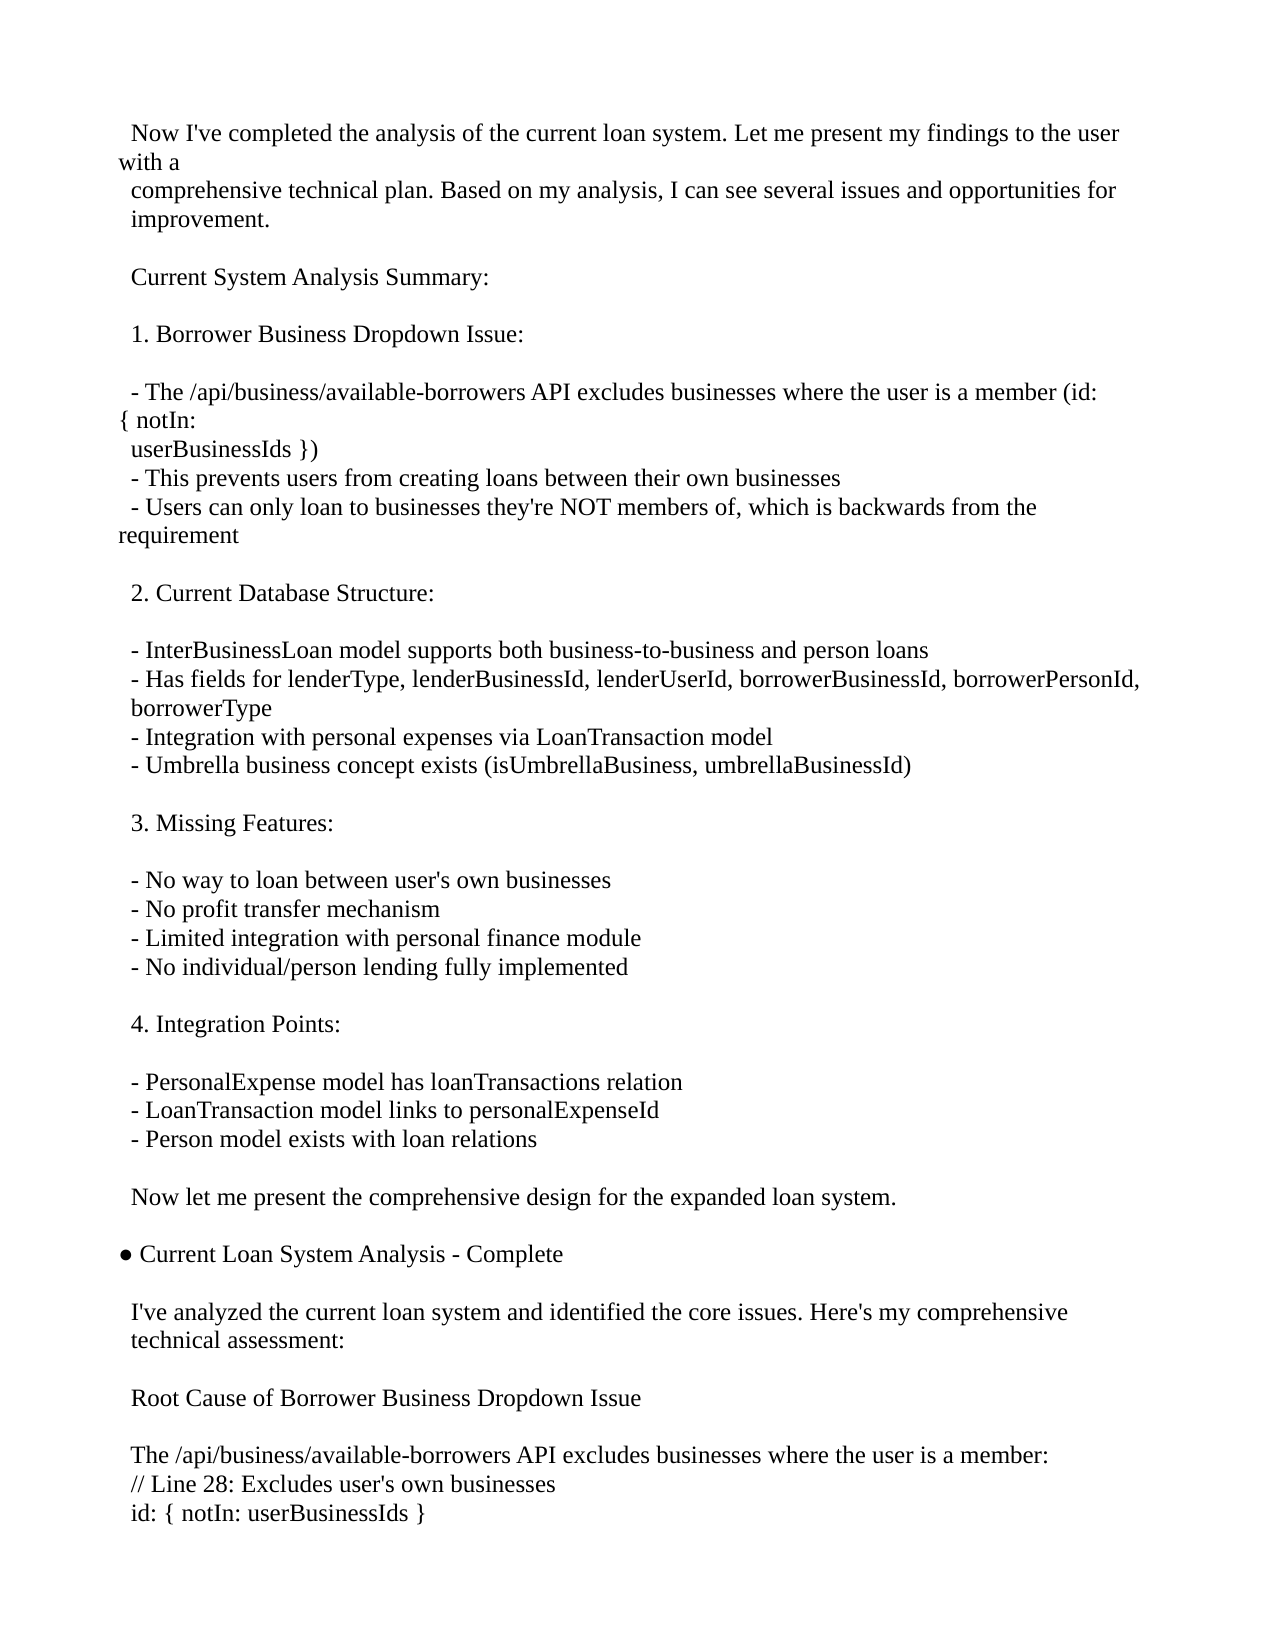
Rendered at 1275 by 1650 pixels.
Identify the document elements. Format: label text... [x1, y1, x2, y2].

text 4. Integration Points: [118, 1009, 1157, 1038]
text id: { notIn: userBusinessIds } [118, 1498, 1157, 1527]
text Now I've completed the analysis of the current loan system. Let me present my findings to the user with a [118, 118, 1157, 176]
text I've analyzed the current loan system and identified the core issues. Here's my comprehensive [118, 1297, 1157, 1326]
text Now let me present the comprehensive design for the expanded loan system. [118, 1182, 1157, 1211]
text userBusinessIds }) [118, 434, 1157, 463]
text 3. Missing Features: [118, 808, 1157, 837]
text - LoanTransaction model links to personalExpenseId [118, 1096, 1157, 1124]
text - Umbrella business concept exists (isUmbrellaBusiness, umbrellaBusinessId) [118, 751, 1157, 779]
text ● Current Loan System Analysis - Complete ✅ [118, 1239, 1157, 1268]
text - No profit transfer mechanism [118, 894, 1157, 923]
text - This prevents users from creating loans between their own businesses [118, 463, 1157, 492]
text - InterBusinessLoan model supports both business-to-business and person loans [118, 636, 1157, 664]
text - Integration with personal expenses via LoanTransaction model [118, 722, 1157, 751]
text Current System Analysis Summary: [118, 262, 1157, 291]
text 1. Borrower Business Dropdown Issue: [118, 319, 1157, 348]
text - Has fields for lenderType, lenderBusinessId, lenderUserId, borrowerBusinessId, borrowerPersonId, [118, 664, 1157, 693]
text 2. Current Database Structure: [118, 578, 1157, 607]
text - Users can only loan to businesses they're NOT members of, which is backwards from the requirement [118, 492, 1157, 549]
text - PersonalExpense model has loanTransactions relation [118, 1067, 1157, 1096]
text improvement. [118, 204, 1157, 233]
text - Limited integration with personal finance module [118, 923, 1157, 952]
text - No way to loan between user's own businesses [118, 866, 1157, 894]
text Root Cause of Borrower Business Dropdown Issue [118, 1383, 1157, 1412]
text - Person model exists with loan relations [118, 1124, 1157, 1153]
text borrowerType [118, 693, 1157, 722]
text comprehensive technical plan. Based on my analysis, I can see several issues and opportunities for [118, 176, 1157, 204]
text - The /api/business/available-borrowers API excludes businesses where the user is a member (id: { notIn: [118, 377, 1157, 434]
text // Line 28: Excludes user's own businesses [118, 1469, 1157, 1498]
text - No individual/person lending fully implemented [118, 952, 1157, 981]
text The /api/business/available-borrowers API excludes businesses where the user is a member: [118, 1441, 1157, 1469]
text technical assessment: [118, 1326, 1157, 1354]
